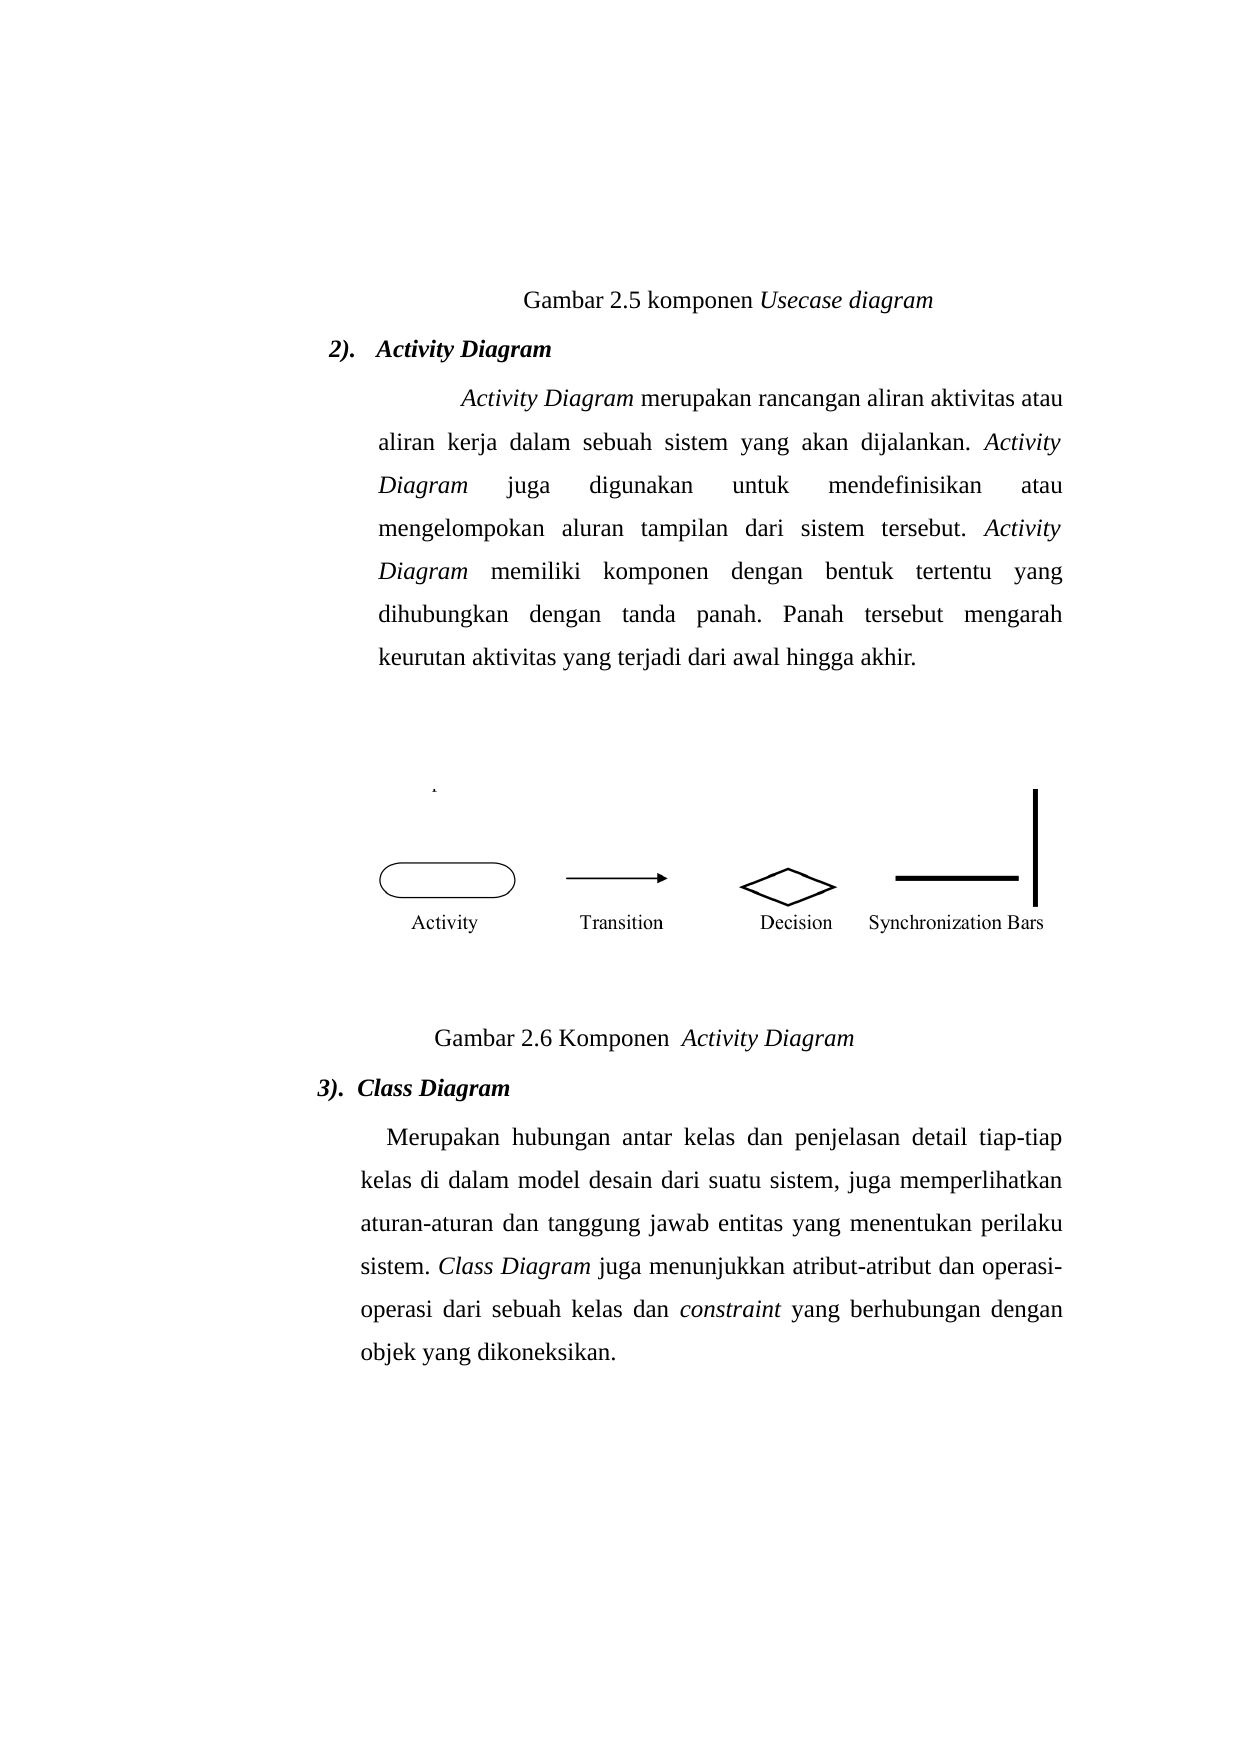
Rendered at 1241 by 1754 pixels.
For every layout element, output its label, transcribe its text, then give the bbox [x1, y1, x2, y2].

picture [369, 789, 1066, 961]
text Gambar 2.6 Komponen Activity Diagram [387, 1023, 1063, 1052]
list Merupakan hubungan antar kelas dan penjelasan detail tiap-tiap kelas di dalam model desain dari suatu sistem, juga memperlihatkan aturan-aturan dan tanggung jawab entitas yang menentukan perilaku sistem. Class Diagram juga menunjukkan atribut-atribut dan operasi-operasi dari sebuah kelas dan constraint yang berhubungan dengan objek yang dikoneksikan. [360, 1122, 1063, 1366]
list Activity Diagram [329, 334, 1063, 363]
list Activity Diagram merupakan rancangan aliran aktivitas atau aliran kerja dalam sebuah sistem yang akan dijalankan. Activity Diagram juga digunakan untuk mendefinisikan atau mengelompokan aluran tampilan dari sistem tersebut. Activity Diagram memiliki komponen dengan bentuk tertentu yang dihubungkan dengan tanda panah. Panah tersebut mengarah keurutan aktivitas yang terjadi dari awal hingga akhir. [378, 383, 1063, 671]
title Gambar 2.5 komponen Usecase diagram [372, 285, 1063, 314]
list 3). Class Diagram [236, 1073, 1063, 1101]
